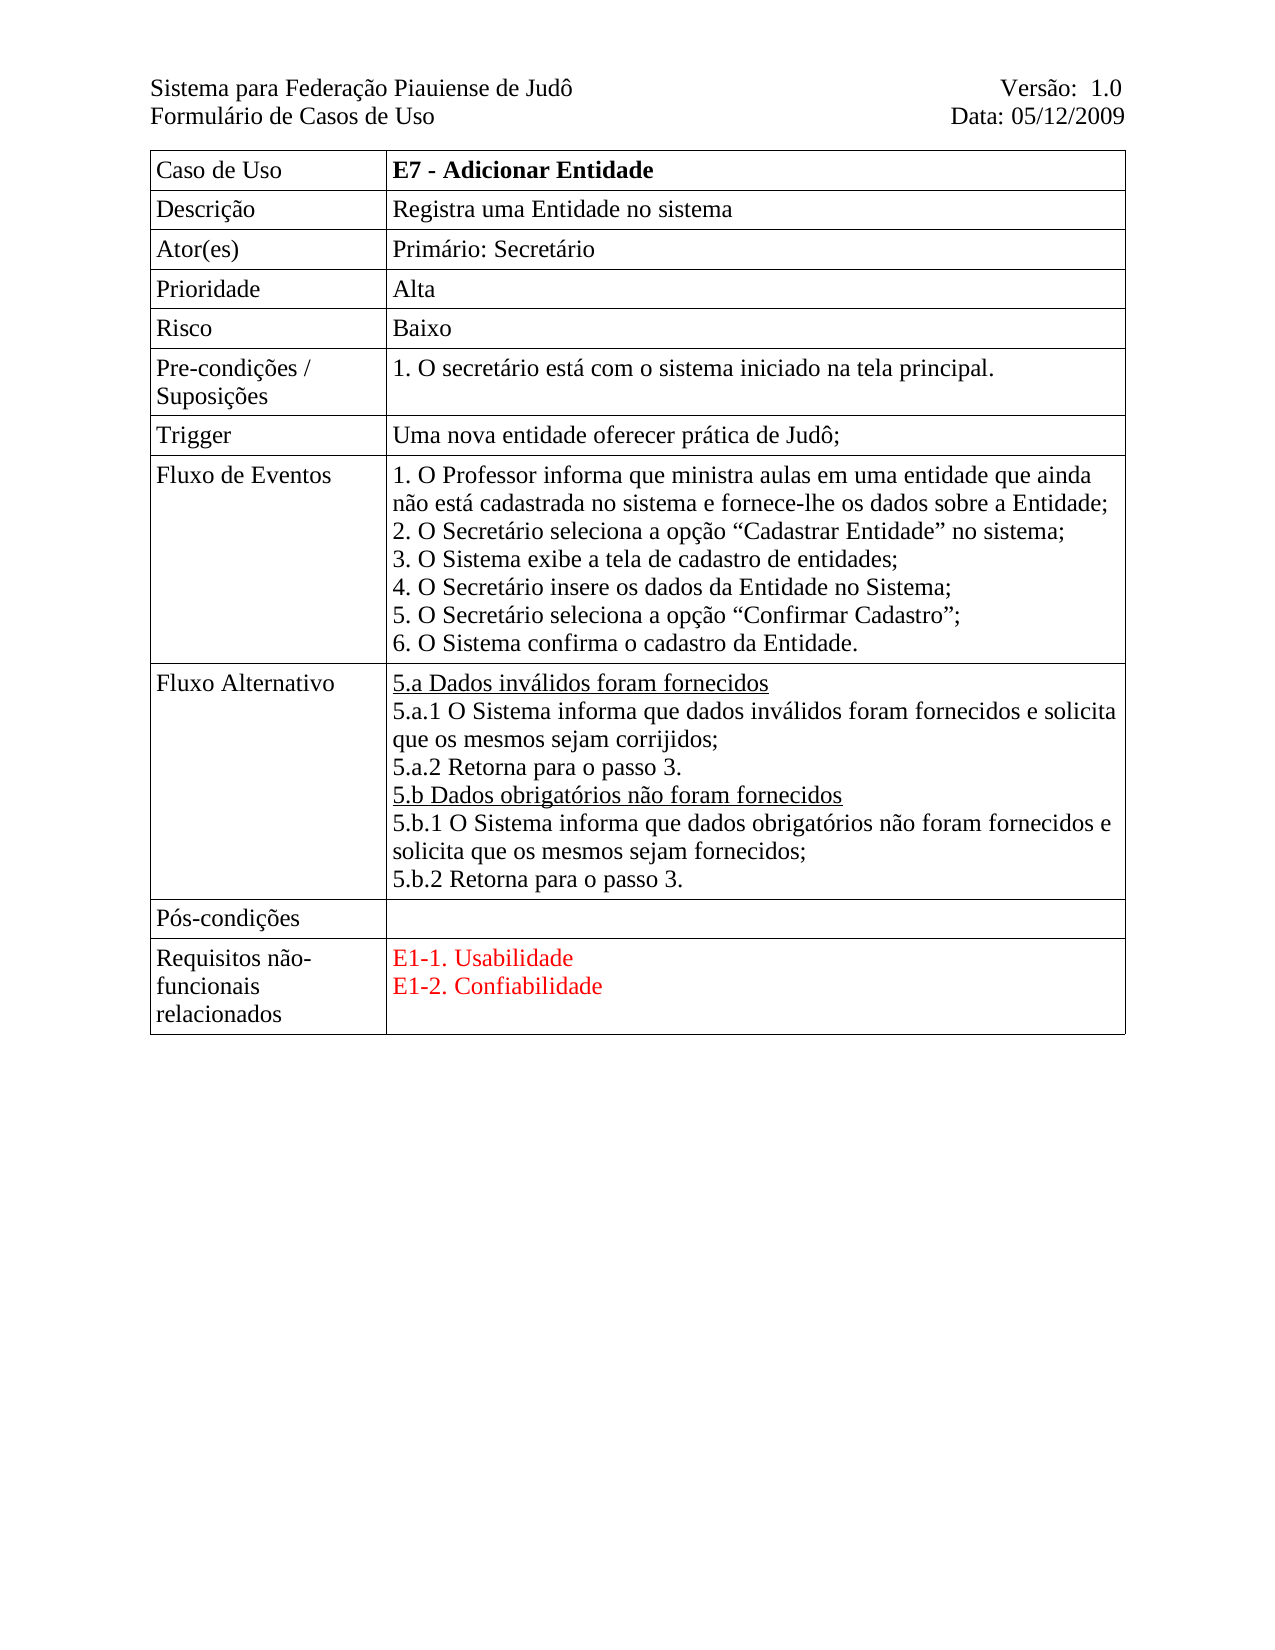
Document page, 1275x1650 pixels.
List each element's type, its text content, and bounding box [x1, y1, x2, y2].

table_cell Pre-condições / Suposições [151, 349, 386, 415]
table_header E7 - Adicionar Entidade [387, 151, 1125, 190]
table_cell Fluxo Alternativo [151, 664, 386, 899]
table_cell Alta [387, 270, 1125, 308]
table_cell Prioridade [151, 270, 386, 308]
table_cell Risco [151, 309, 386, 348]
table_cell Ator(es) [151, 230, 386, 269]
table_cell Registra uma Entidade no sistema [387, 191, 1125, 229]
table_cell 1. O secretário está com o sistema iniciado na tela principal. [387, 349, 1125, 415]
table_cell Descrição [151, 191, 386, 229]
table_cell 1. O Professor informa que ministra aulas em uma entidade que ainda não está cadastrada no sistema e fornece-lhe os dados sobre a Entidade; 2. O Secretário seleciona a opção “Cadastrar Entidade” no sistema; 3. O Sistema exibe a tela de cadastro de entidades; 4. O Secretário insere os dados da Entidade no Sistema; 5. O Secretário seleciona a opção “Confirmar Cadastro”; 6. O Sistema confirma o cadastro da Entidade. [387, 456, 1125, 663]
table_cell Pós-condições [151, 900, 386, 938]
table_cell Fluxo de Eventos [151, 456, 386, 663]
table_header Caso de Uso [151, 151, 386, 190]
table_cell [387, 900, 1125, 938]
table_cell Trigger [151, 416, 386, 455]
table_cell 5.a Dados inválidos foram fornecidos 5.a.1 O Sistema informa que dados inválidos foram fornecidos e solicita que os mesmos sejam corrijidos; 5.a.2 Retorna para o passo 3. 5.b Dados obrigatórios não foram fornecidos 5.b.1 O Sistema informa que dados obrigatórios não foram fornecidos e solicita que os mesmos sejam fornecidos; 5.b.2 Retorna para o passo 3. [387, 664, 1125, 899]
table_cell Requisitos não-funcionais relacionados [151, 939, 386, 1034]
table_cell E1-1. Usabilidade E1-2. Confiabilidade [387, 939, 1125, 1034]
table_cell Uma nova entidade oferecer prática de Judô; [387, 416, 1125, 455]
table_cell Primário: Secretário [387, 230, 1125, 269]
table_cell Baixo [387, 309, 1125, 348]
